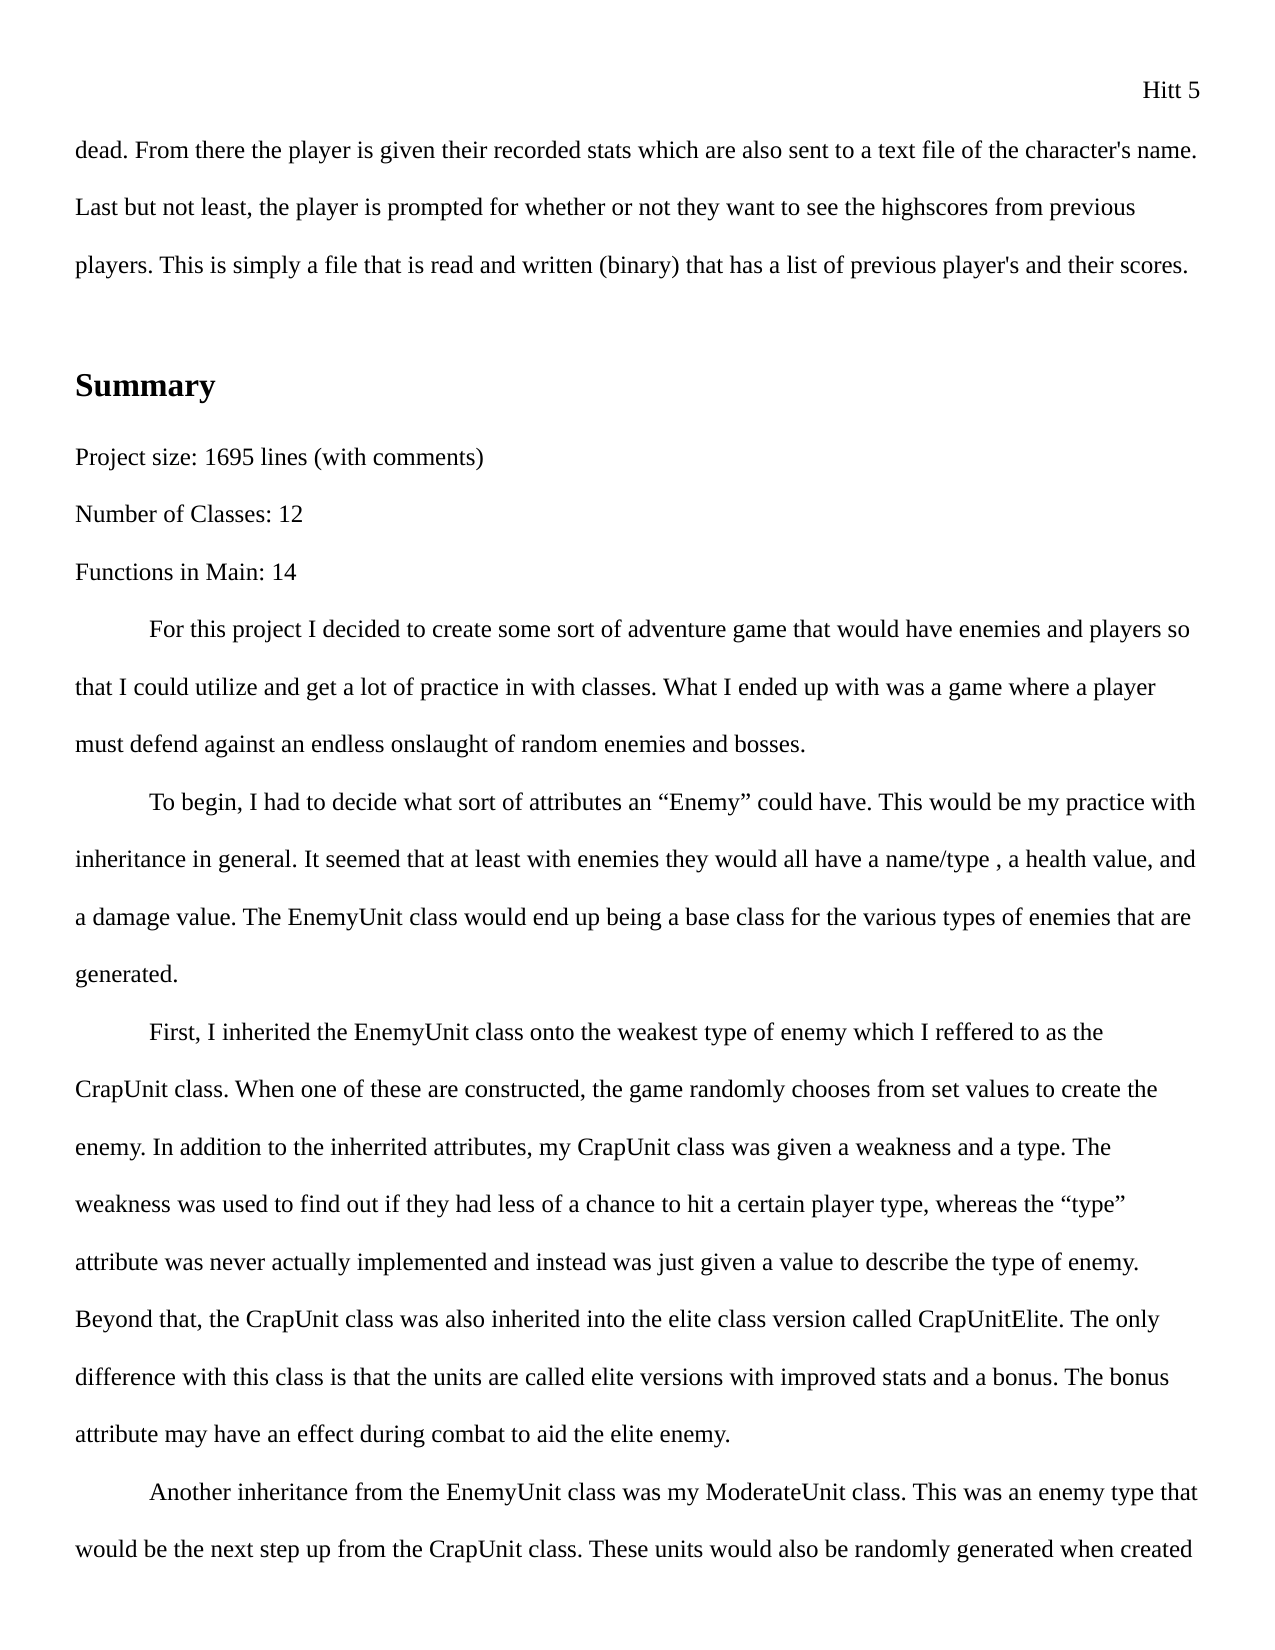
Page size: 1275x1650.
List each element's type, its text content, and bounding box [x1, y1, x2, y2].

text First, I inherited the EnemyUnit class onto the weakest type of enemy which I reffered to as the CrapUnit class. When one of these are constructed, the game randomly chooses from set values to create the enemy. In addition to the inherrited attributes, my CrapUnit class was given a weakness and a type. The weakness was used to find out if they had less of a chance to hit a certain player type, whereas the “type” attribute was never actually implemented and instead was just given a value to describe the type of enemy. Beyond that, the CrapUnit class was also inherited into the elite class version called CrapUnitElite. The only difference with this class is that the units are called elite versions with improved stats and a bonus. The bonus attribute may have an effect during combat to aid the elite enemy. [75, 1017, 1200, 1448]
text To begin, I had to decide what sort of attributes an “Enemy” could have. This would be my practice with inheritance in general. It seemed that at least with enemies they would all have a name/type , a health value, and a damage value. The EnemyUnit class would end up being a base class for the various types of enemies that are generated. [75, 787, 1200, 988]
text Project size: 1695 lines (with comments) [75, 442, 1200, 470]
text Functions in Main: 14 [75, 557, 1200, 585]
text dead. From there the player is given their recorded stats which are also sent to a text file of the character's name. Last but not least, the player is prompted for whether or not they want to see the highscores from previous players. This is simply a file that is read and written (binary) that has a list of previous player's and their scores. [75, 135, 1200, 279]
text Summary [75, 365, 1200, 403]
text Number of Classes: 12 [75, 499, 1200, 528]
text For this project I decided to create some sort of adventure game that would have enemies and players so that I could utilize and get a lot of practice in with classes. What I ended up with was a game where a player must defend against an endless onslaught of random enemies and bosses. [75, 614, 1200, 758]
text Another inheritance from the EnemyUnit class was my ModerateUnit class. This was an enemy type that would be the next step up from the CrapUnit class. These units would also be randomly generated when created [75, 1477, 1200, 1563]
